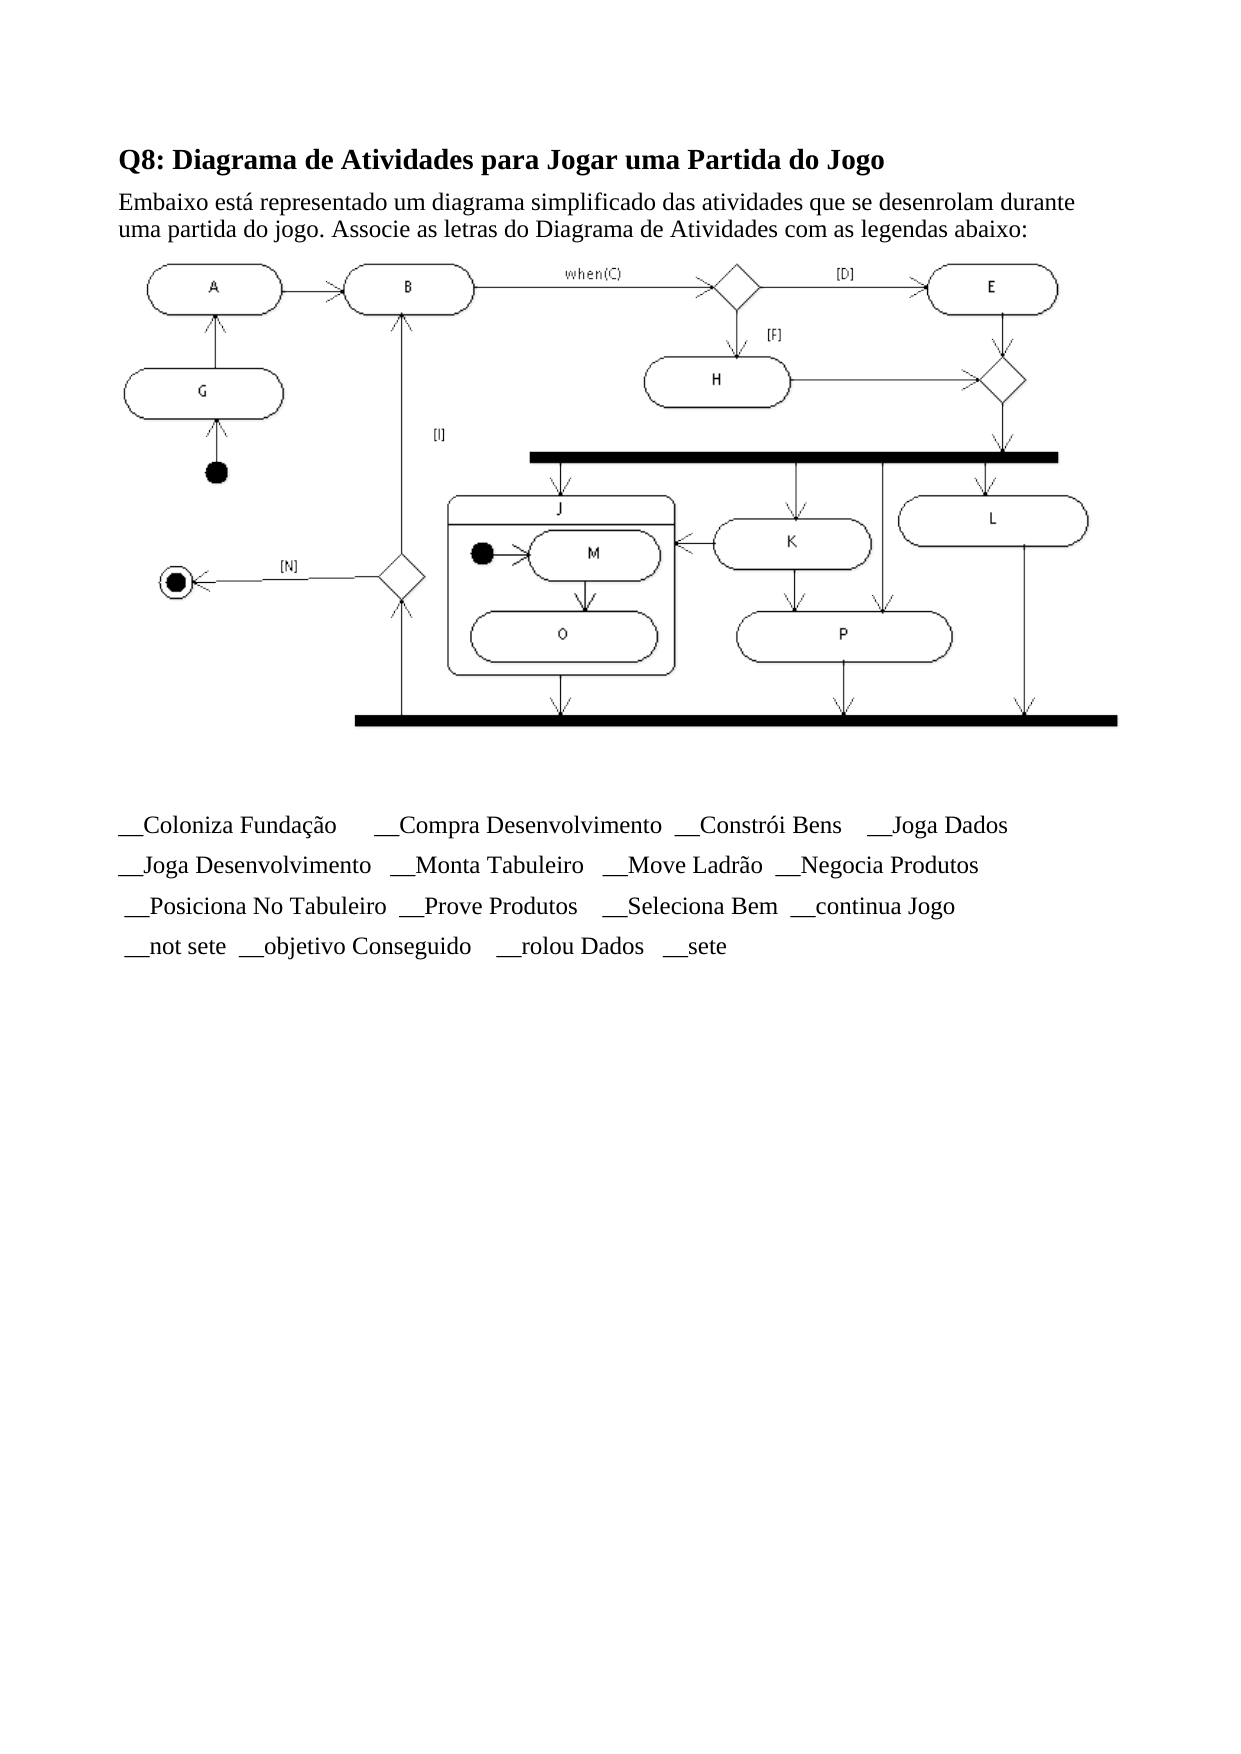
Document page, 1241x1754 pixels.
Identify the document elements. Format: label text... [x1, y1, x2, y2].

picture [118, 255, 1122, 731]
text Embaixo está representado um diagrama simplificado das atividades que se desenrolam durante uma partida do jogo. Associe as letras do Diagrama de Atividades com as legendas abaixo: [118, 188, 1122, 243]
text __Posiciona No Tabuleiro __Prove Produtos __Seleciona Bem __continua Jogo [118, 892, 1122, 919]
subtitle Q8: Diagrama de Atividades para Jogar uma Partida do Jogo [118, 143, 1122, 175]
text __Coloniza Fundação __Compra Desenvolvimento __Constrói Bens __Joga Dados [118, 811, 1122, 839]
text __Joga Desenvolvimento __Monta Tabuleiro __Move Ladrão __Negocia Produtos [118, 852, 1122, 879]
text __not sete __objetivo Conseguido __rolou Dados __sete [118, 932, 1122, 960]
